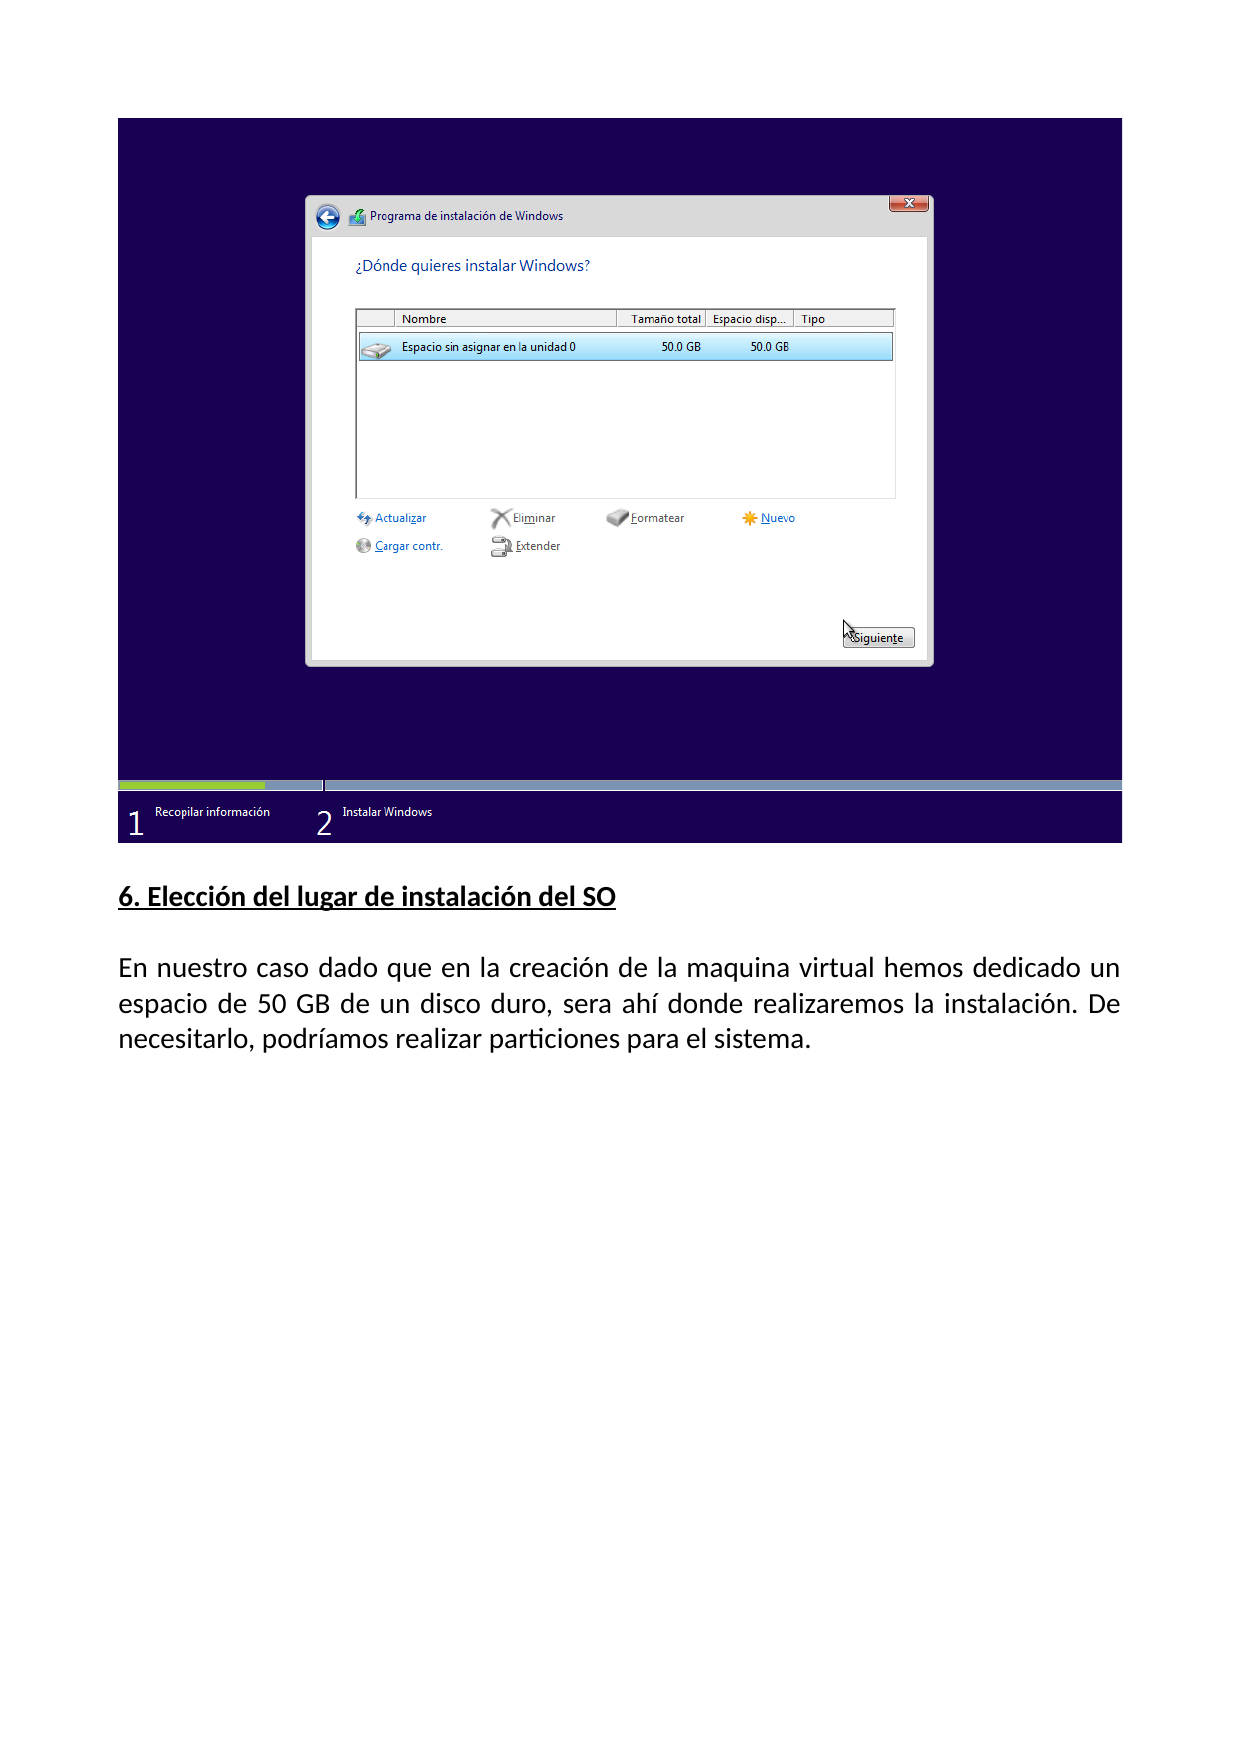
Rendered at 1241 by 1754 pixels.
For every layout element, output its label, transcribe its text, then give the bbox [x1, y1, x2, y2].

text 6. Elección del lugar de instalación del SO [118, 878, 1122, 914]
picture [118, 118, 1123, 843]
text En nuestro caso dado que en la creación de la maquina virtual hemos dedicado un espacio de 50 GB de un disco duro, sera ahí donde realizaremos la instalación. De necesitarlo, podríamos realizar particiones para el sistema. [118, 949, 1122, 1056]
